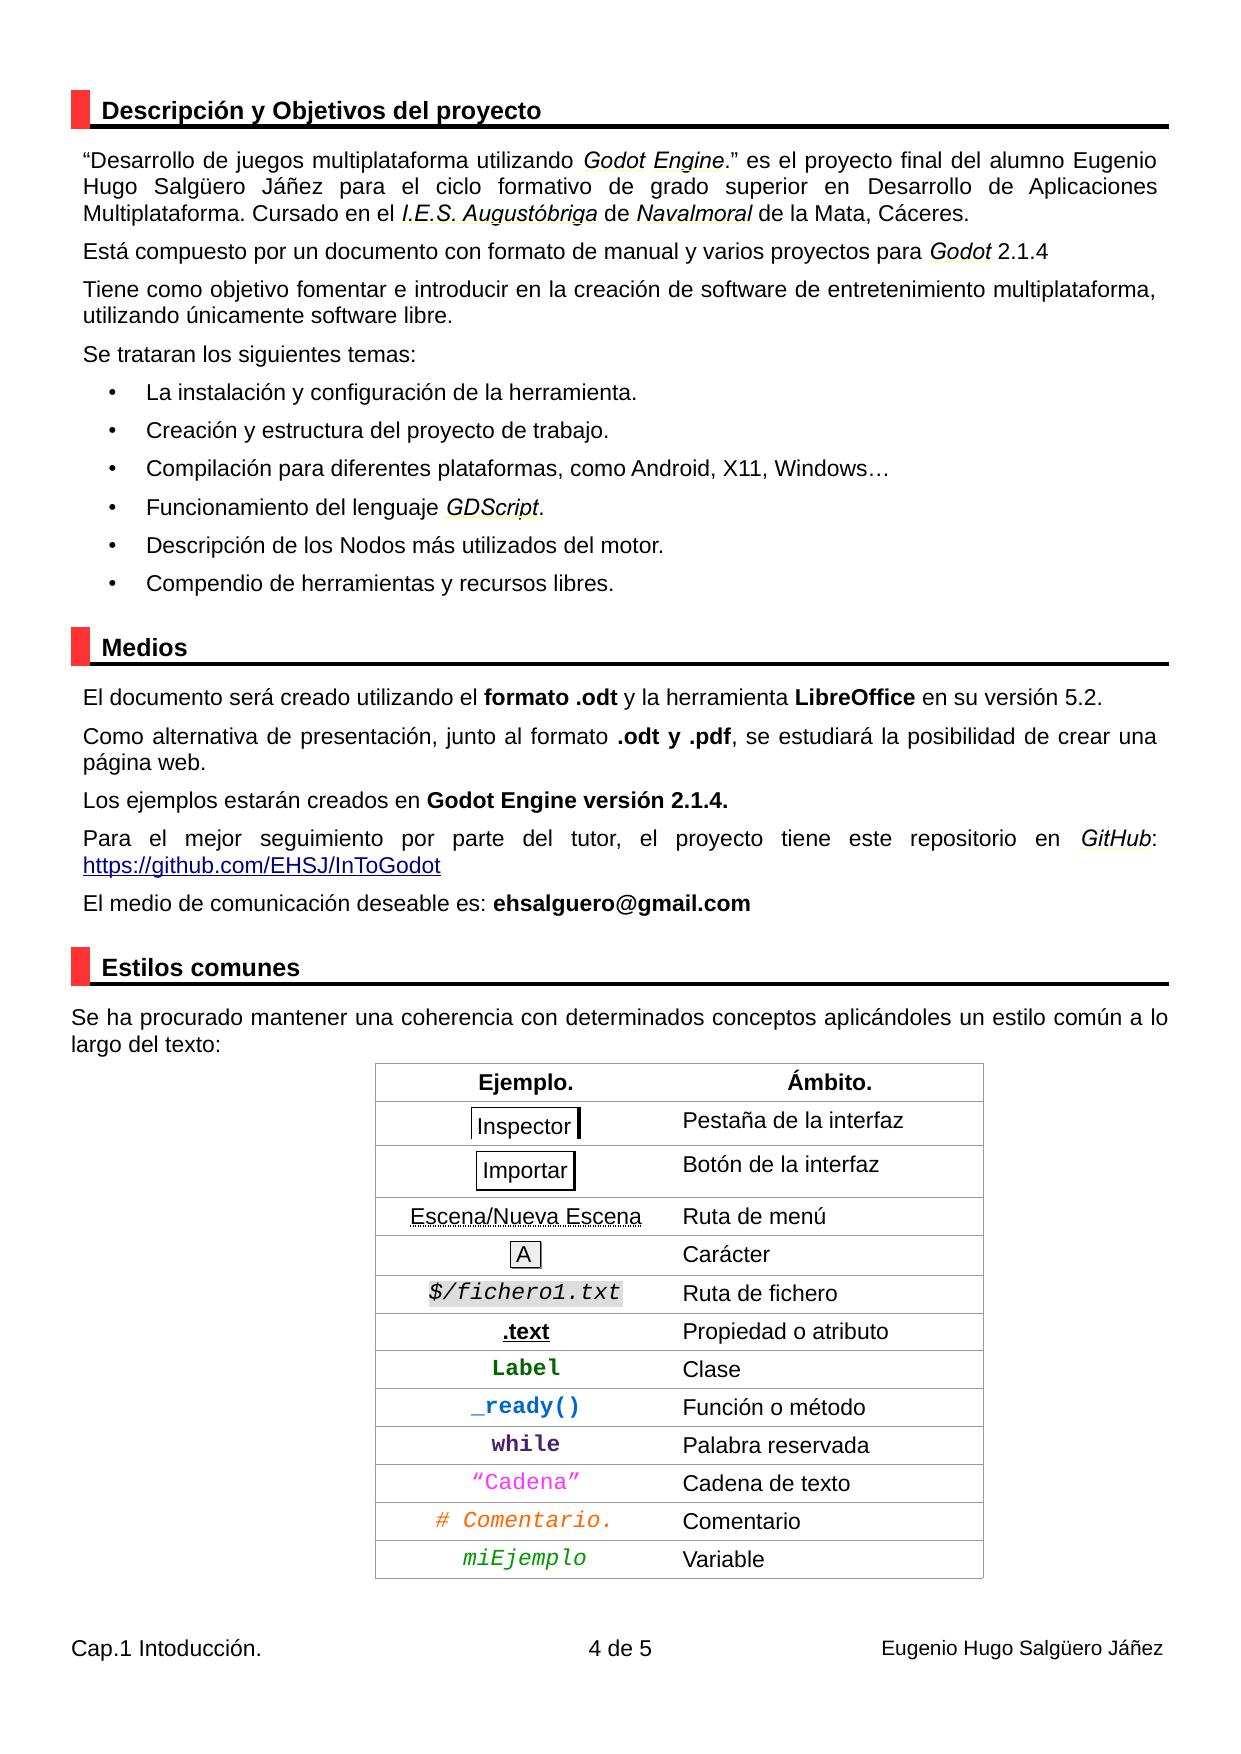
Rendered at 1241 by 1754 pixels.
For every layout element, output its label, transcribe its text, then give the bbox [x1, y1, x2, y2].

table_cell Ruta de menú [677, 1198, 983, 1235]
table_cell Comentario [677, 1503, 983, 1540]
subtitle Descripción y Objetivos del proyecto [90, 90, 1169, 124]
text “Desarrollo de juegos multiplataforma utilizando Godot Engine.” es el proyecto final del alumno Eugenio Hugo Salgüero Jáñez para el ciclo formativo de grado superior en Desarrollo de Aplicaciones Multiplataforma. Cursado en el I.E.S. Augustóbriga de Navalmoral de la Mata, Cáceres. [83, 147, 1158, 226]
table_cell A [376, 1236, 677, 1274]
list Descripción de los Nodos más utilizados del motor. [108, 532, 1169, 558]
text Está compuesto por un documento con formato de manual y varios proyectos para Godot 2.1.4 [83, 238, 1158, 264]
table_cell Inspector [376, 1102, 677, 1145]
table_cell Label [376, 1351, 677, 1388]
list Compendio de herramientas y recursos libres. [108, 570, 1169, 596]
text Como alternativa de presentación, junto al formato .odt y .pdf, se estudiará la posibilidad de crear una página web. [83, 723, 1158, 775]
table_cell Importar [376, 1146, 677, 1197]
list La instalación y configuración de la herramienta. [108, 379, 1169, 405]
table_cell # Comentario. [376, 1503, 677, 1540]
table_cell _ready() [376, 1389, 677, 1426]
table_cell Clase [677, 1351, 983, 1388]
table_cell Pestaña de la interfaz [677, 1102, 983, 1145]
table_cell $/fichero1.txt [376, 1276, 677, 1312]
text Se trataran los siguientes temas: [83, 341, 1158, 367]
table_cell Propiedad o atributo [677, 1314, 983, 1350]
list Creación y estructura del proyecto de trabajo. [108, 417, 1169, 443]
table_cell “Cadena” [376, 1465, 677, 1502]
subtitle Estilos comunes [90, 947, 1169, 982]
table_header Ejemplo. [376, 1064, 677, 1101]
table_cell Función o método [677, 1389, 983, 1426]
list Funcionamiento del lenguaje GDScript. [108, 494, 1169, 520]
table_cell Botón de la interfaz [677, 1146, 983, 1197]
table_header Ámbito. [677, 1064, 983, 1101]
table_cell Ruta de fichero [677, 1276, 983, 1312]
table_cell while [376, 1427, 677, 1464]
list Compilación para diferentes plataformas, como Android, X11, Windows… [108, 455, 1169, 482]
text Se ha procurado mantener una coherencia con determinados conceptos aplicándoles un estilo común a lo largo del texto: [71, 1004, 1169, 1057]
text El medio de comunicación deseable es: ehsalguero@gmail.com [83, 890, 1158, 916]
table_cell Variable [677, 1541, 983, 1578]
table_cell Escena/Nueva Escena [376, 1198, 677, 1235]
table_cell Palabra reservada [677, 1427, 983, 1464]
text Los ejemplos estarán creados en Godot Engine versión 2.1.4. [83, 787, 1158, 813]
text Para el mejor seguimiento por parte del tutor, el proyecto tiene este repositorio en GitHub: https://github.com/EHSJ/InToGodot [83, 825, 1158, 878]
table_cell Carácter [677, 1236, 983, 1274]
table_cell miEjemplo [376, 1541, 677, 1578]
table_cell .text [376, 1314, 677, 1350]
text Tiene como objetivo fomentar e introducir en la creación de software de entretenimiento multiplataforma, utilizando únicamente software libre. [83, 276, 1158, 329]
subtitle Medios [90, 627, 1169, 662]
table_cell Cadena de texto [677, 1465, 983, 1502]
text El documento será creado utilizando el formato .odt y la herramienta LibreOffice en su versión 5.2. [83, 684, 1158, 711]
